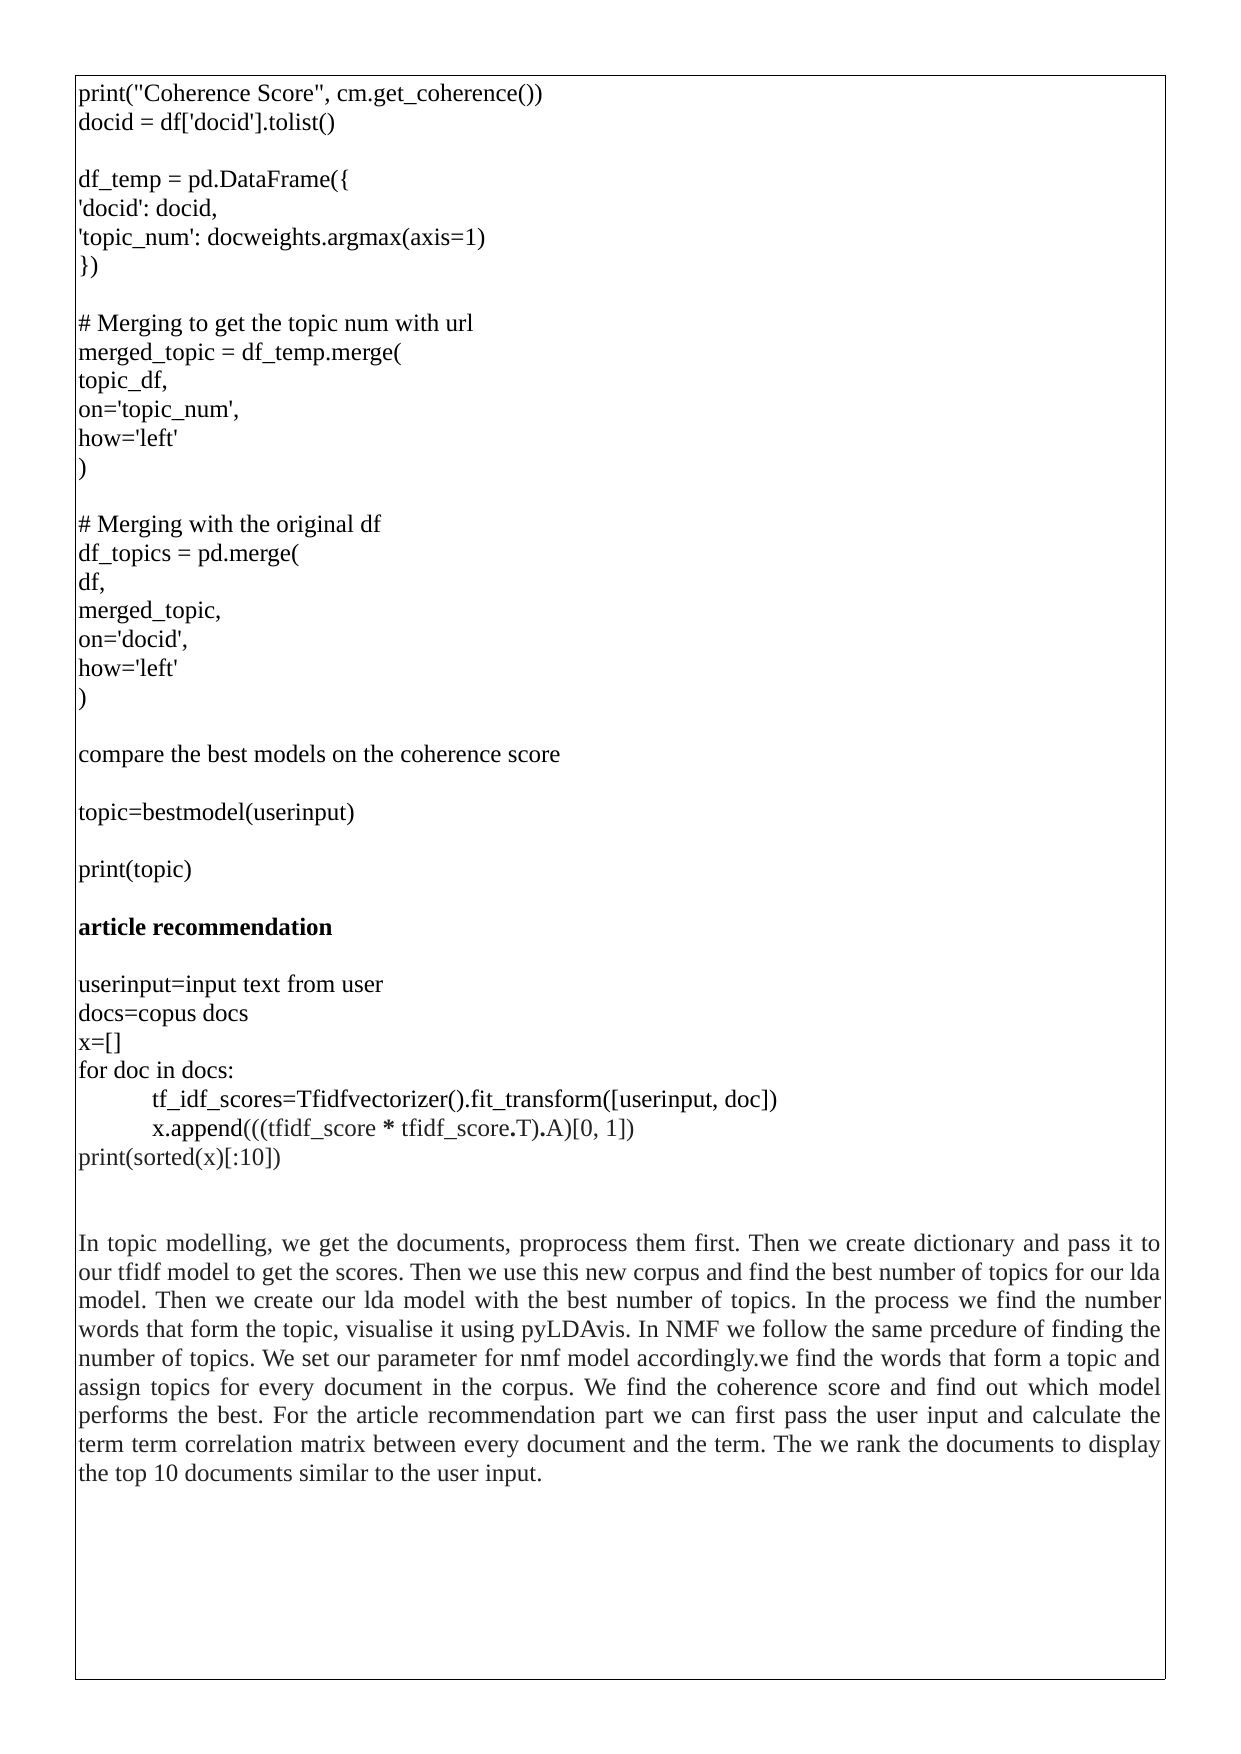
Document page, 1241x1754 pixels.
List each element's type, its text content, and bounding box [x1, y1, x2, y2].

text merged_topic = df_temp.merge( [78, 337, 1162, 366]
text x.append(((tfidf_score * tfidf_score.T).A)[0, 1]) [78, 1113, 1162, 1142]
text for doc in docs: [78, 1056, 1162, 1084]
text topic_df, [78, 366, 1162, 394]
text merged_topic, [78, 596, 1162, 624]
text docs=copus docs [78, 998, 1162, 1027]
text how='left' [78, 423, 1162, 452]
text ) [78, 452, 1162, 481]
text print(sorted(x)[:10]) [78, 1142, 1162, 1171]
text x=[] [78, 1027, 1162, 1056]
text article recommendation [78, 912, 1162, 941]
text ) [78, 682, 1162, 711]
text on='topic_num', [78, 394, 1162, 423]
text df_topics = pd.merge( [78, 538, 1162, 567]
text topic=bestmodel(userinput) [78, 797, 1162, 826]
text docid = df['docid'].tolist() [78, 107, 1162, 136]
text # Merging with the original df [78, 509, 1162, 538]
text on='docid', [78, 624, 1162, 653]
text In topic modelling, we get the documents, proprocess them first. Then we create dictionary and pass it to our tfidf model to get the scores. Then we use this new corpus and find the best number of topics for our lda model. Then we create our lda model with the best number of topics. In the process we find the number words that form the topic, visualise it using pyLDAvis. In NMF we follow the same prcedure of finding the number of topics. We set our parameter for nmf model accordingly.we find the words that form a topic and assign topics for every document in the corpus. We find the coherence score and find out which model performs the best. For the article recommendation part we can first pass the user input and calculate the term term correlation matrix between every document and the term. The we rank the documents to display the top 10 documents similar to the user input. [78, 1228, 1162, 1487]
text 'topic_num': docweights.argmax(axis=1) [78, 222, 1162, 251]
text df_temp = pd.DataFrame({ [78, 164, 1162, 193]
text # Merging to get the topic num with url [78, 308, 1162, 337]
text how='left' [78, 653, 1162, 682]
text df, [78, 567, 1162, 596]
text tf_idf_scores=Tfidfvectorizer().fit_transform([userinput, doc]) [78, 1084, 1162, 1113]
text 'docid': docid, [78, 193, 1162, 222]
text userinput=input text from user [78, 969, 1162, 998]
text print(topic) [78, 854, 1162, 883]
text compare the best models on the coherence score [78, 739, 1162, 768]
text }) [78, 251, 1162, 279]
text print("Coherence Score", cm.get_coherence()) [78, 78, 1162, 107]
